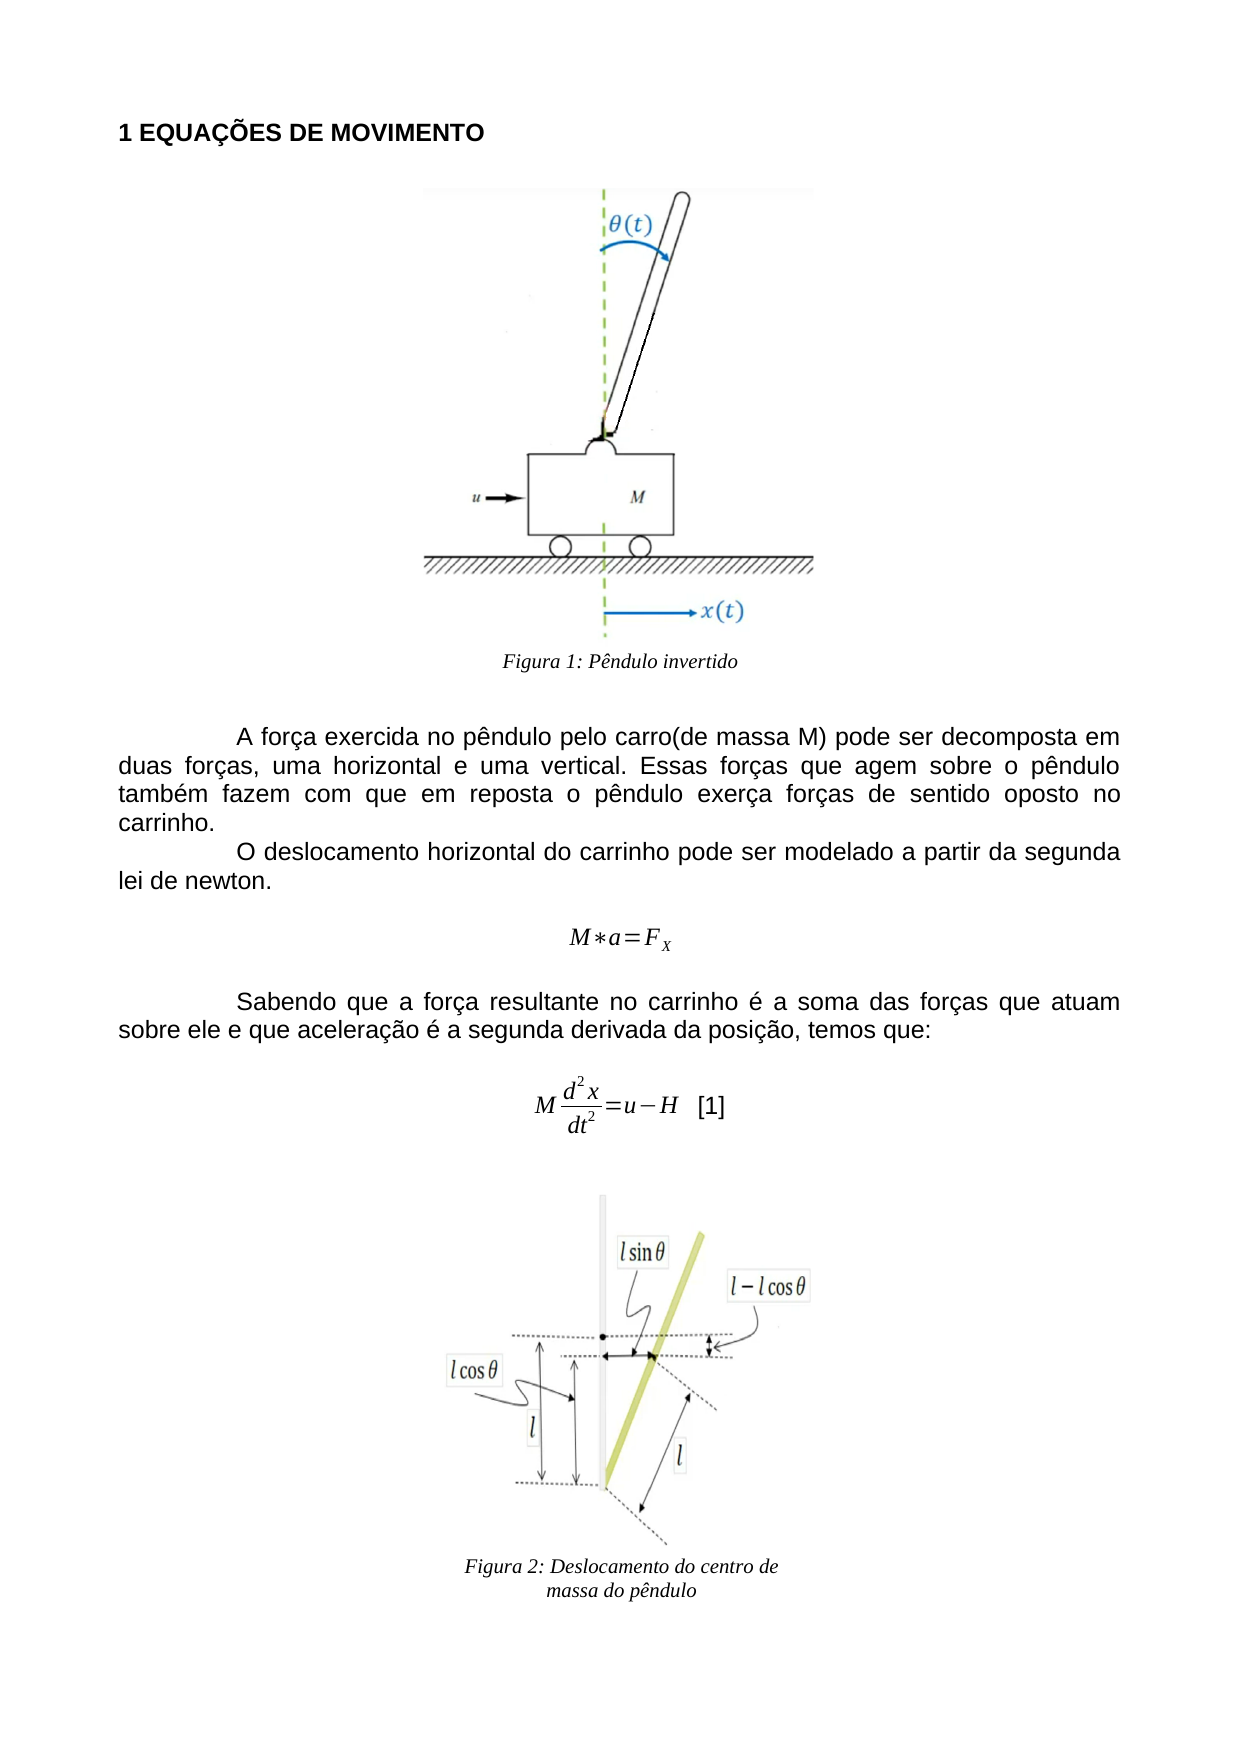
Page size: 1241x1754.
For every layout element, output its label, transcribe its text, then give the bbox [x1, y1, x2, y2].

text [1] [118, 1073, 1122, 1139]
text A força exercida no pêndulo pelo carro(de massa M) pode ser decomposta em duas forças, uma horizontal e uma vertical. Essas forças que agem sobre o pêndulo também fazem com que em reposta o pêndulo exerça forças de sentido oposto no carrinho. [118, 722, 1122, 837]
text O deslocamento horizontal do carrinho pode ser modelado a partir da segunda lei de newton. [118, 837, 1122, 894]
text Figura 1: Pêndulo invertido [423, 649, 817, 673]
text 1 EQUAÇÕES DE MOVIMENTO [118, 118, 1122, 147]
text Sabendo que a força resultante no carrinho é a soma das forças que atuam sobre ele e que aceleração é a segunda derivada da posição, temos que: [118, 986, 1122, 1044]
picture [423, 188, 818, 649]
text Figura 2: Deslocamento do centro de massa do pêndulo [438, 1554, 804, 1602]
